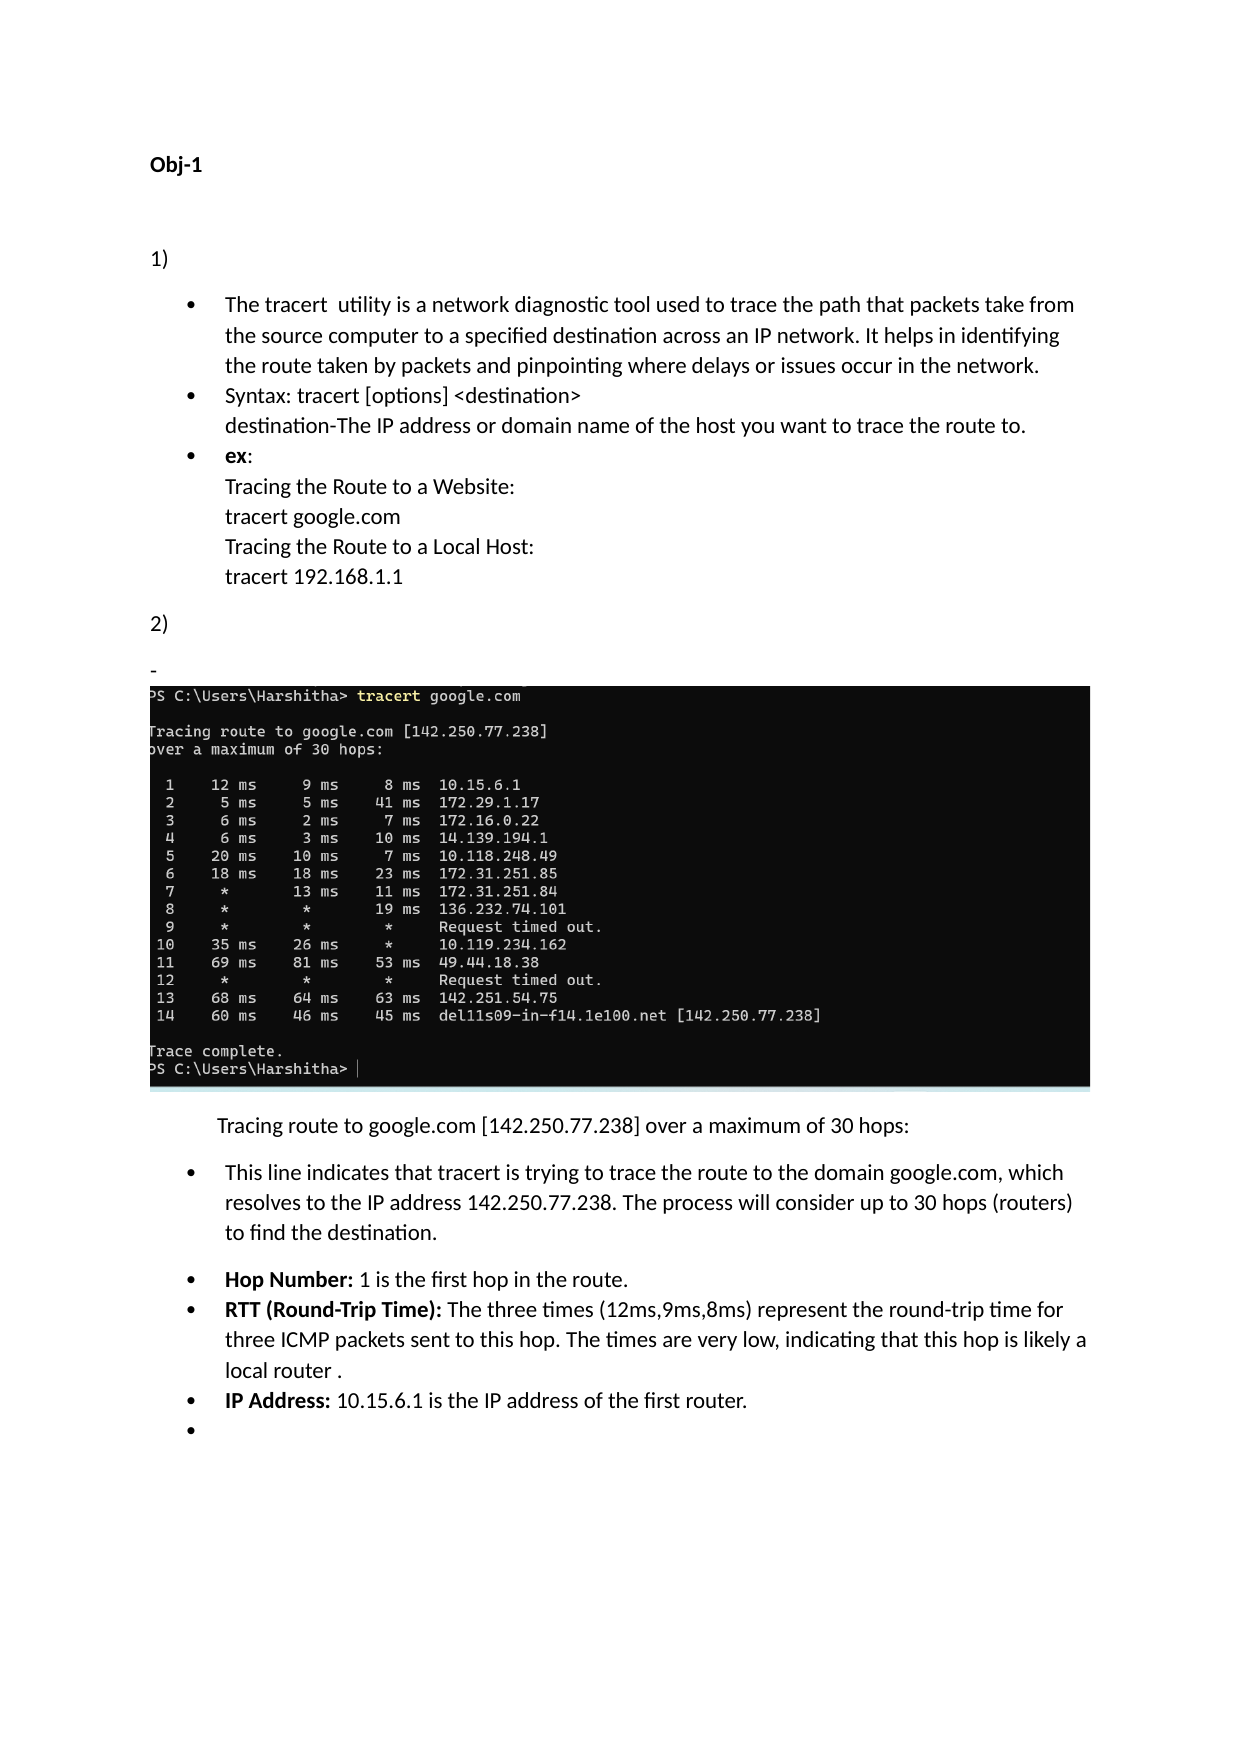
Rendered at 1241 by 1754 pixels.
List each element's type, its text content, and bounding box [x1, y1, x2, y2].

list ex: [187, 442, 1090, 470]
list Syntax: tracert [options] <destination> [187, 381, 1090, 409]
list Tracing the Route to a Website: [225, 472, 1090, 500]
list destination-The IP address or domain name of the host you want to trace the route to. [225, 411, 1090, 439]
list This line indicates that tracert is trying to trace the route to the domain google.com, which resolves to the IP address 142.250.77.238. The process will consider up to 30 hops (routers) to find the destination. [187, 1158, 1090, 1246]
list Hop Number: 1 is the first hop in the route. [187, 1265, 1090, 1293]
text Tracing route to google.com [142.250.77.238] over a maximum of 30 hops: [150, 1111, 1090, 1139]
list tracert google.com [225, 502, 1090, 530]
text 1) [150, 244, 1090, 272]
list IP Address: 10.15.6.1 is the IP address of the first router. [187, 1386, 1090, 1414]
text Obj-1 [150, 150, 1090, 178]
list tracert 192.168.1.1 [225, 562, 1090, 591]
list The tracert utility is a network diagnostic tool used to trace the path that packets take from the source computer to a specified destination across an IP network. It helps in identifying the route taken by packets and pinpointing where delays or issues occur in the network. [187, 291, 1090, 379]
picture [150, 686, 1091, 1092]
list Tracing the Route to a Local Host: [225, 532, 1090, 560]
list RTT (Round-Trip Time): The three times (12ms,9ms,8ms) represent the round-trip time for three ICMP packets sent to this hop. The times are very low, indicating that this hop is likely a local router . [187, 1295, 1090, 1384]
text 2) [150, 609, 1090, 637]
text - [150, 656, 1090, 686]
